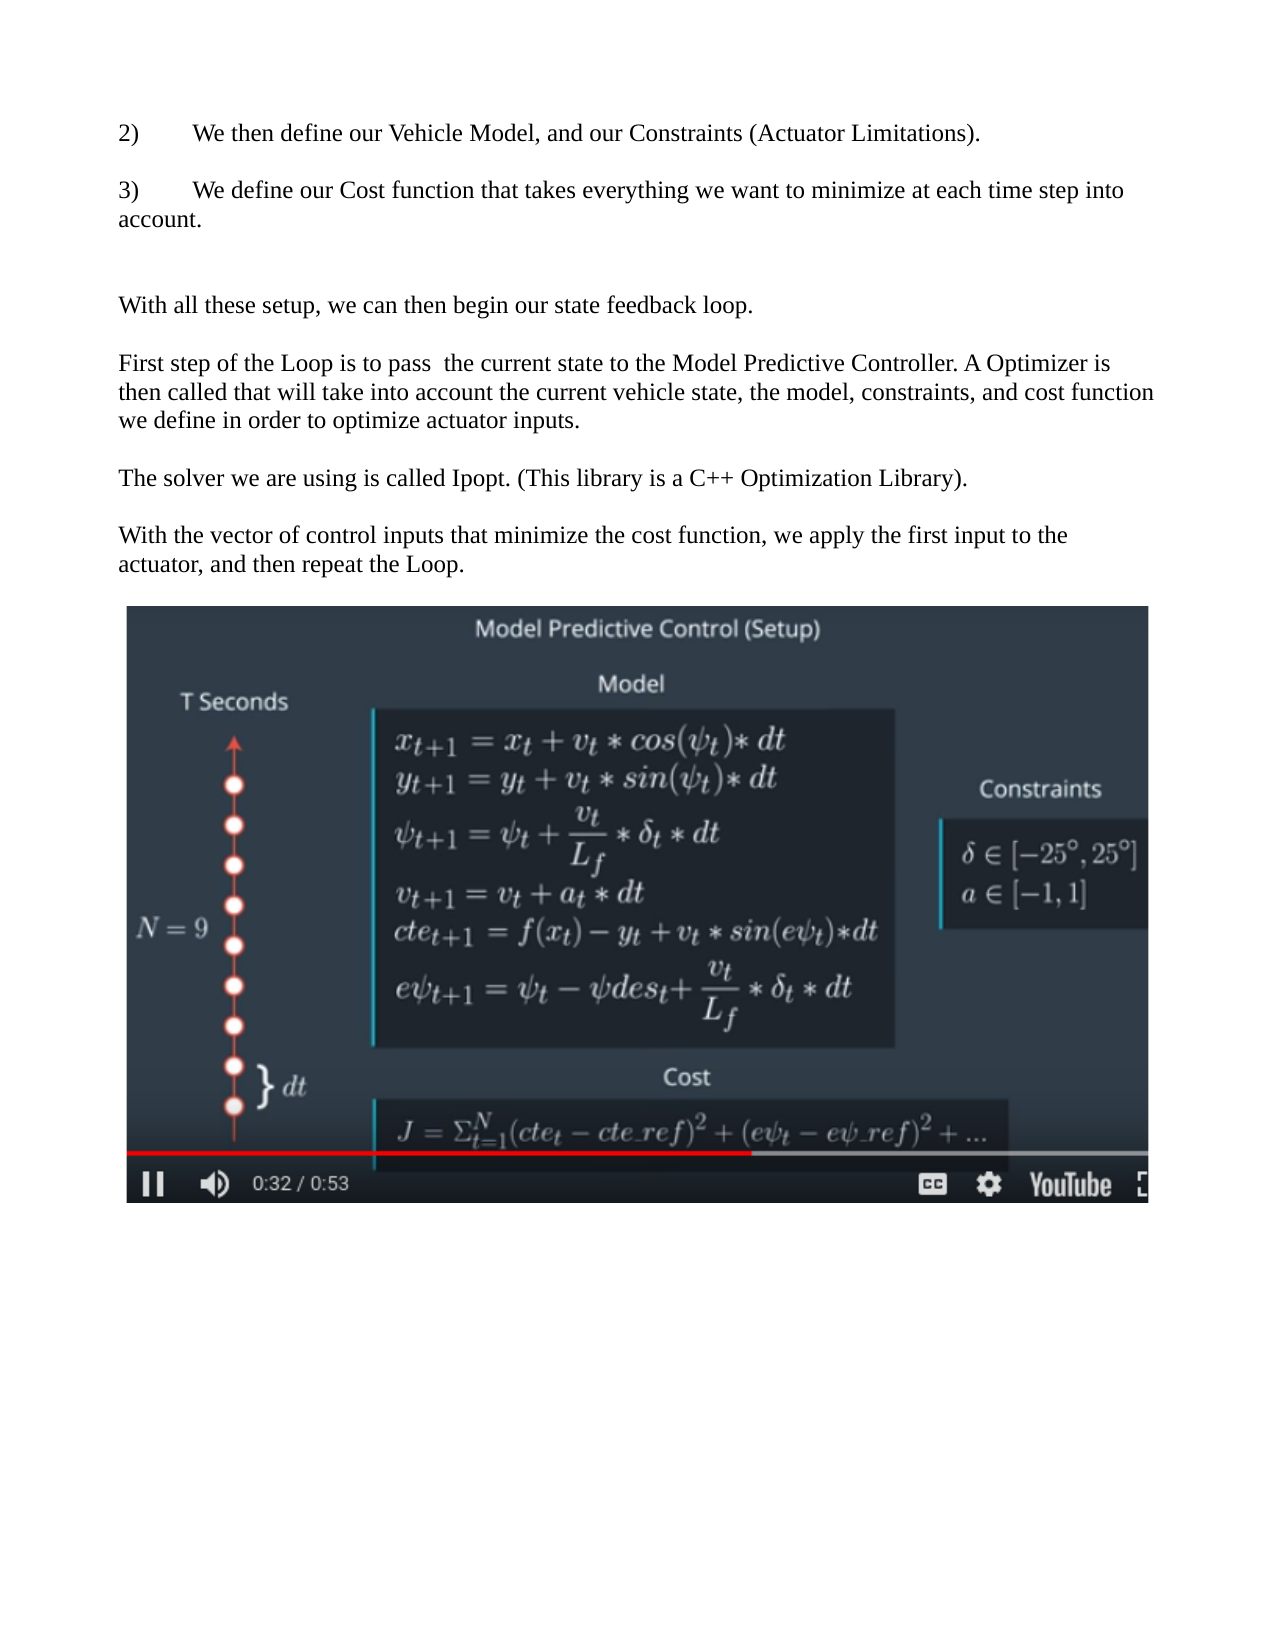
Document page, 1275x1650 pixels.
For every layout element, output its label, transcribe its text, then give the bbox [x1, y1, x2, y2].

text With the vector of control inputs that minimize the cost function, we apply the first input to the actuator, and then repeat the Loop. [118, 521, 1157, 578]
text 2) We then define our Vehicle Model, and our Constraints (Actuator Limitations). [118, 118, 1157, 147]
text With all these setup, we can then begin our state feedback loop. [118, 291, 1157, 319]
text First step of the Loop is to pass the current state to the Model Predictive Controller. A Optimizer is then called that will take into account the current vehicle state, the model, constraints, and cost function we define in order to optimize actuator inputs. [118, 348, 1157, 434]
text 3) We define our Cost function that takes everything we want to minimize at each time step into account. [118, 176, 1157, 233]
picture [126, 606, 1149, 1203]
text The solver we are using is called Ipopt. (This library is a C++ Optimization Library). [118, 463, 1157, 492]
